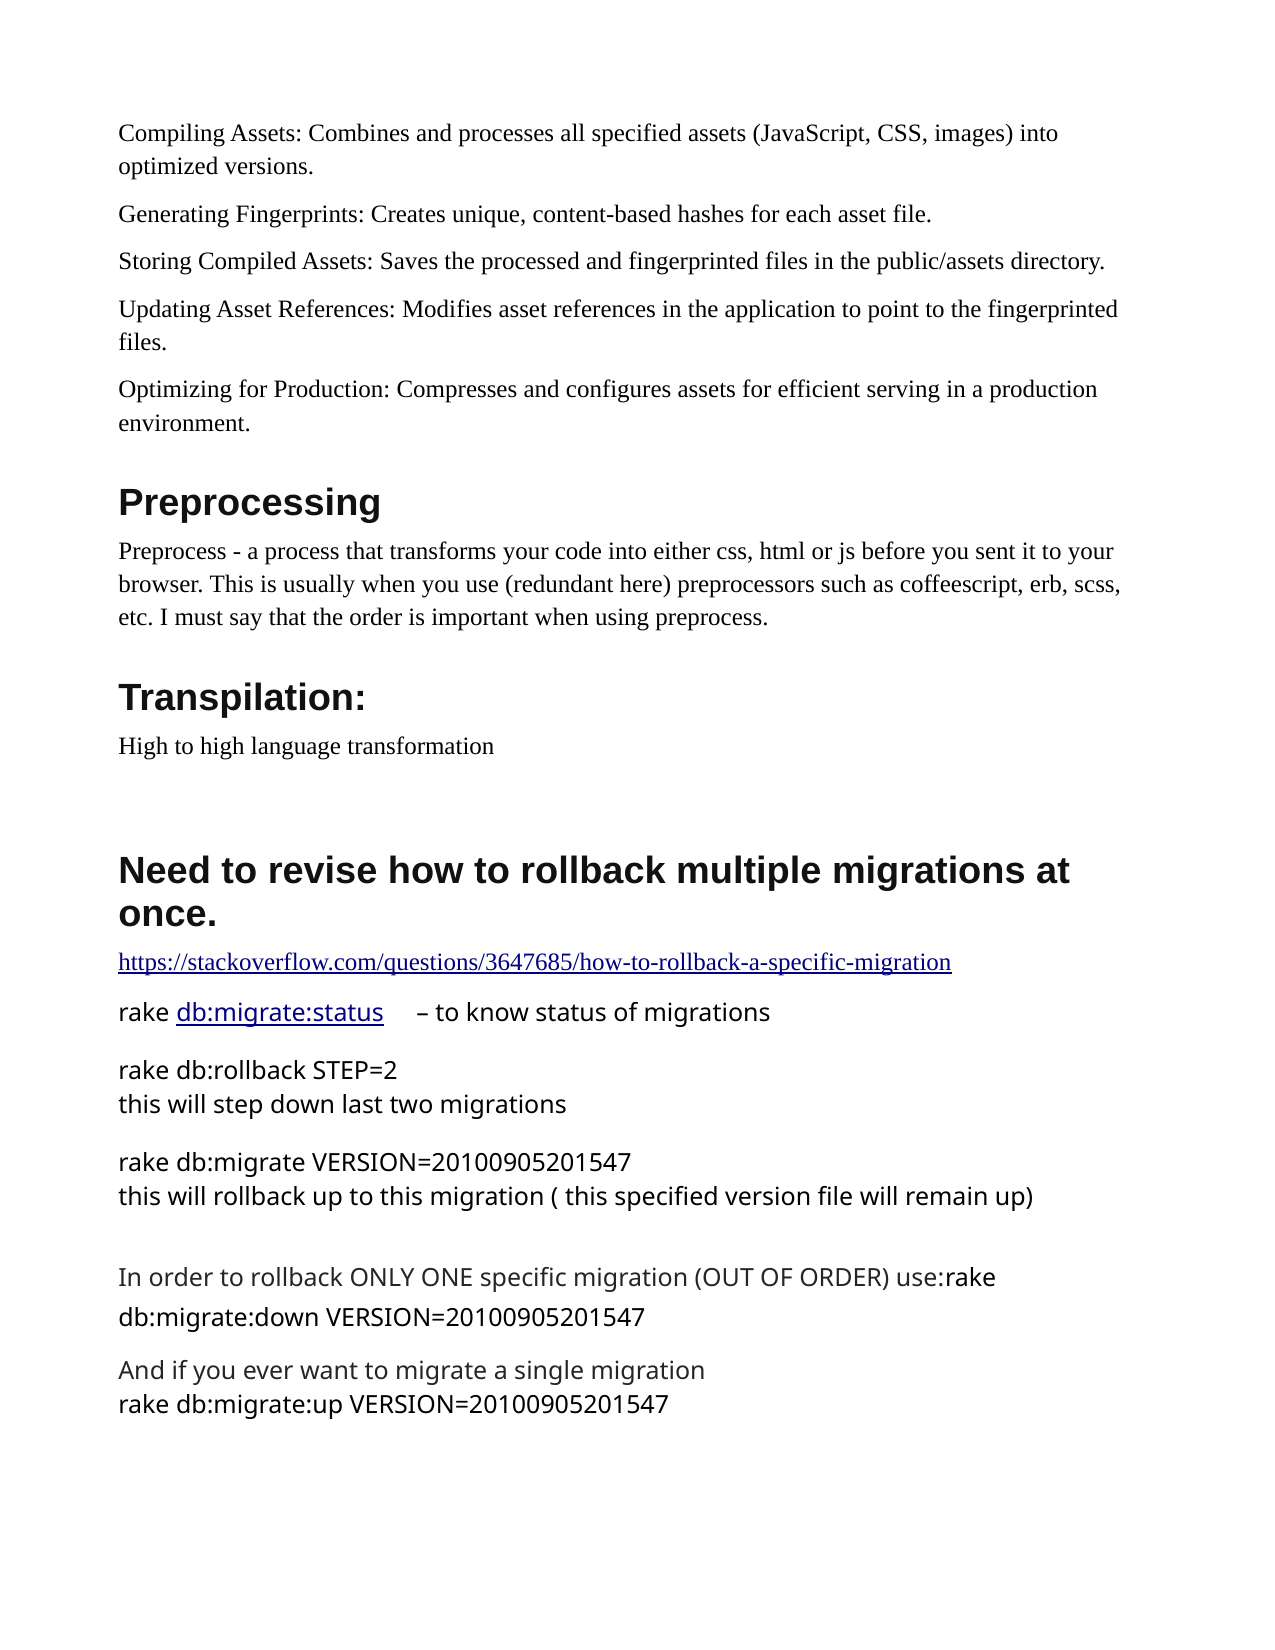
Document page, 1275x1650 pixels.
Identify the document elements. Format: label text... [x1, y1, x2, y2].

text rake db:migrate:status – to know status of migrations [118, 995, 1157, 1029]
text rake db:migrate VERSION=20100905201547 [118, 1144, 1157, 1178]
text And if you ever want to migrate a single migration [118, 1353, 1157, 1387]
text this will step down last two migrations [118, 1087, 1157, 1121]
text rake db:rollback STEP=2 [118, 1052, 1157, 1087]
subtitle Preprocessing [118, 480, 1157, 524]
text Updating Asset References: Modifies asset references in the application to point to the fingerprinted files. [118, 294, 1157, 356]
text this will rollback up to this migration ( this specified version file will remain up) [118, 1178, 1157, 1212]
text Compiling Assets: Combines and processes all specified assets (JavaScript, CSS, images) into optimized versions. [118, 118, 1157, 180]
subtitle Need to revise how to rollback multiple migrations at once. [118, 804, 1157, 935]
text https://stackoverflow.com/questions/3647685/how-to-rollback-a-specific-migration [118, 947, 1157, 976]
text Generating Fingerprints: Creates unique, content-based hashes for each asset file. [118, 199, 1157, 227]
text Storing Compiled Assets: Saves the processed and fingerprinted files in the public/assets directory. [118, 246, 1157, 275]
text High to high language transformation [118, 731, 1157, 760]
text Optimizing for Production: Compresses and configures assets for efficient serving in a production environment. [118, 374, 1157, 436]
text In order to rollback ONLY ONE specific migration (OUT OF ORDER) use:rake db:migrate:down VERSION=20100905201547 [118, 1260, 1157, 1333]
text rake db:migrate:up VERSION=20100905201547 [118, 1387, 1157, 1421]
subtitle Transpilation: [118, 675, 1157, 719]
text Preprocess - a process that transforms your code into either css, html or js before you sent it to your browser. This is usually when you use (redundant here) preprocessors such as coffeescript, erb, scss, etc. I must say that the order is important when using preprocess. [118, 536, 1157, 631]
